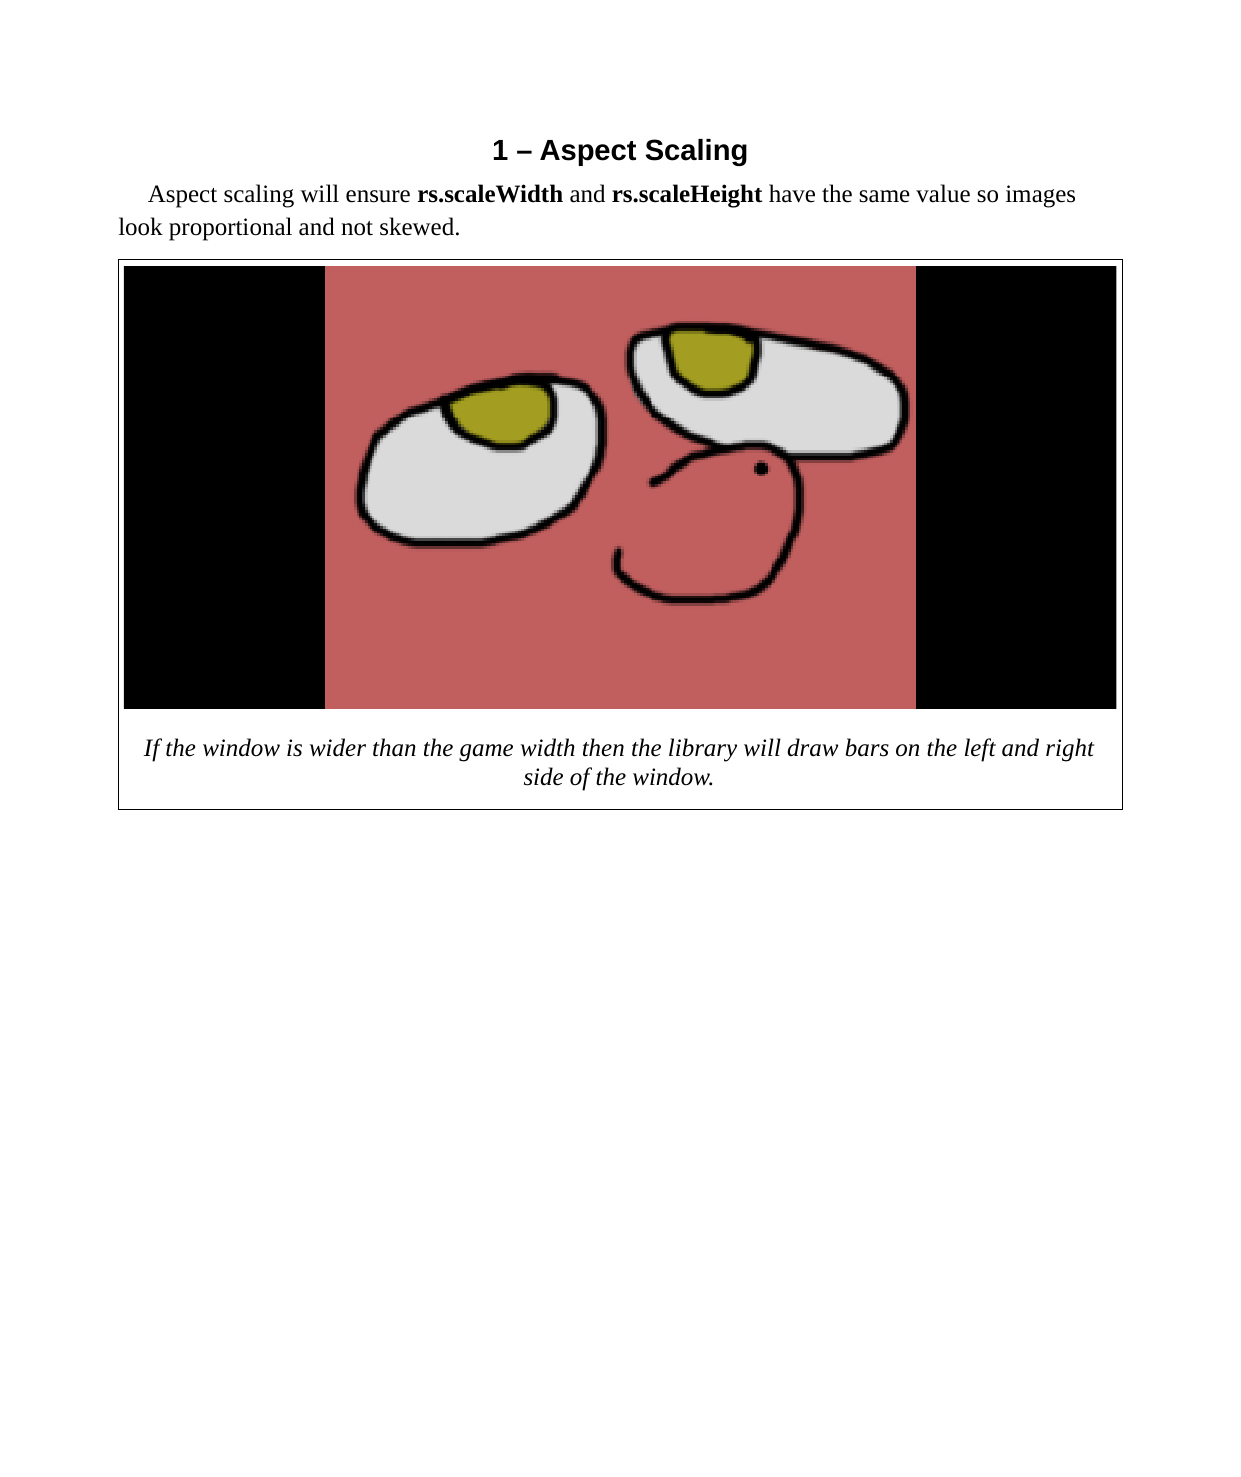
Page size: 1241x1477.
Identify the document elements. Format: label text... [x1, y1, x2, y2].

table_cell If the window is wider than the game width then the library will draw bars on the left and right side of the window. [119, 715, 1122, 809]
subtitle 1 – Aspect Scaling [118, 133, 1122, 166]
table_header [119, 260, 1122, 715]
text Aspect scaling will ensure rs.scaleWidth and rs.scaleHeight have the same value so images look proportional and not skewed. [118, 179, 1122, 241]
picture [123, 266, 1117, 709]
